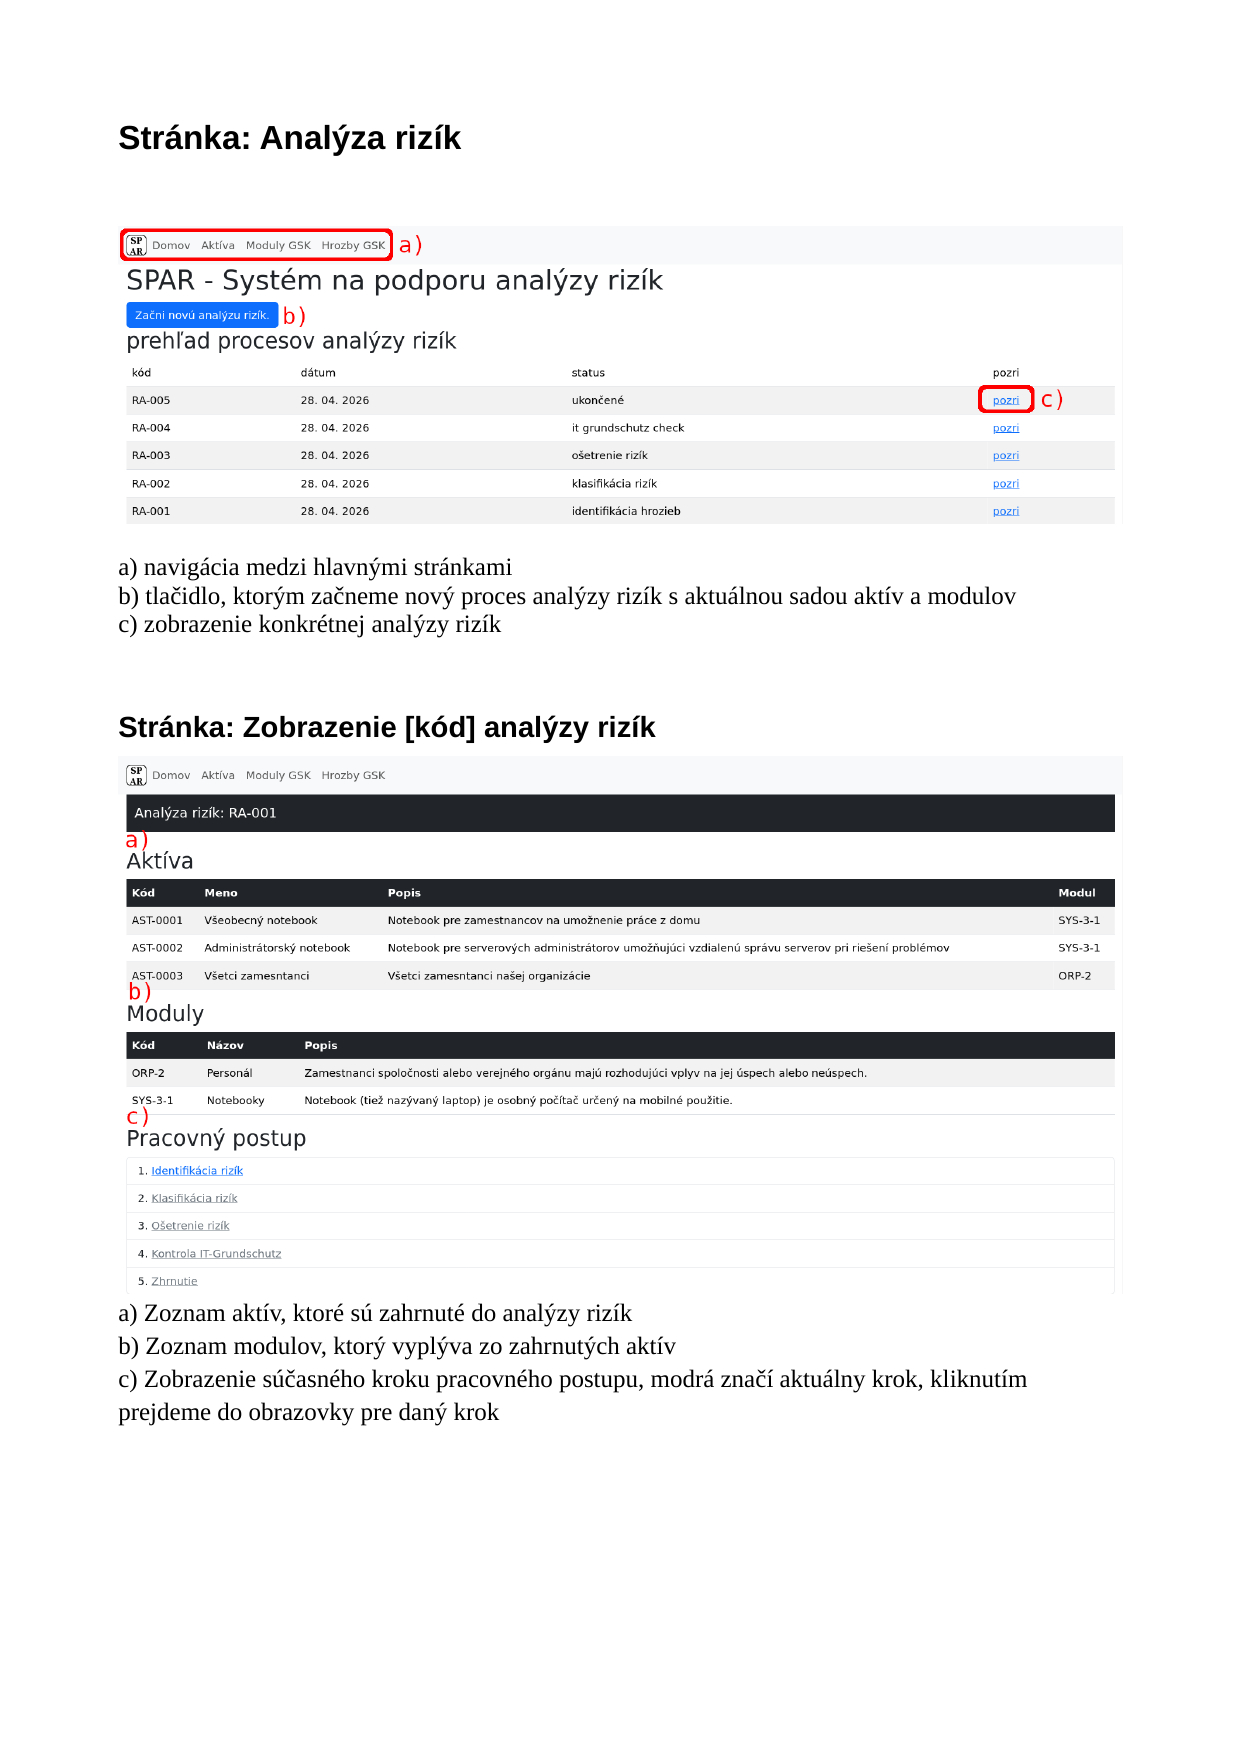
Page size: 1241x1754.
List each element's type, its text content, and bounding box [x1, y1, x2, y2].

text a) navigácia medzi hlavnými stránkami [118, 552, 1122, 581]
text b) tlačidlo, ktorým začneme nový proces analýzy rizík s aktuálnou sadou aktív a modulov [118, 581, 1122, 609]
subtitle Stránka: Analýza rizík [118, 118, 1122, 157]
picture [118, 226, 1123, 524]
picture [118, 756, 1123, 1294]
text c) zobrazenie konkrétnej analýzy rizík [118, 609, 1122, 638]
subtitle Stránka: Zobrazenie [kód] analýzy rizík [118, 710, 1122, 744]
text a) Zoznam aktív, ktoré sú zahrnuté do analýzy rizík b) Zoznam modulov, ktorý vyplýva zo zahrnutých aktív c) Zobrazenie súčasného kroku pracovného postupu, modrá značí aktuálny krok, kliknutím prejdeme do obrazovky pre daný krok [118, 1294, 1122, 1426]
